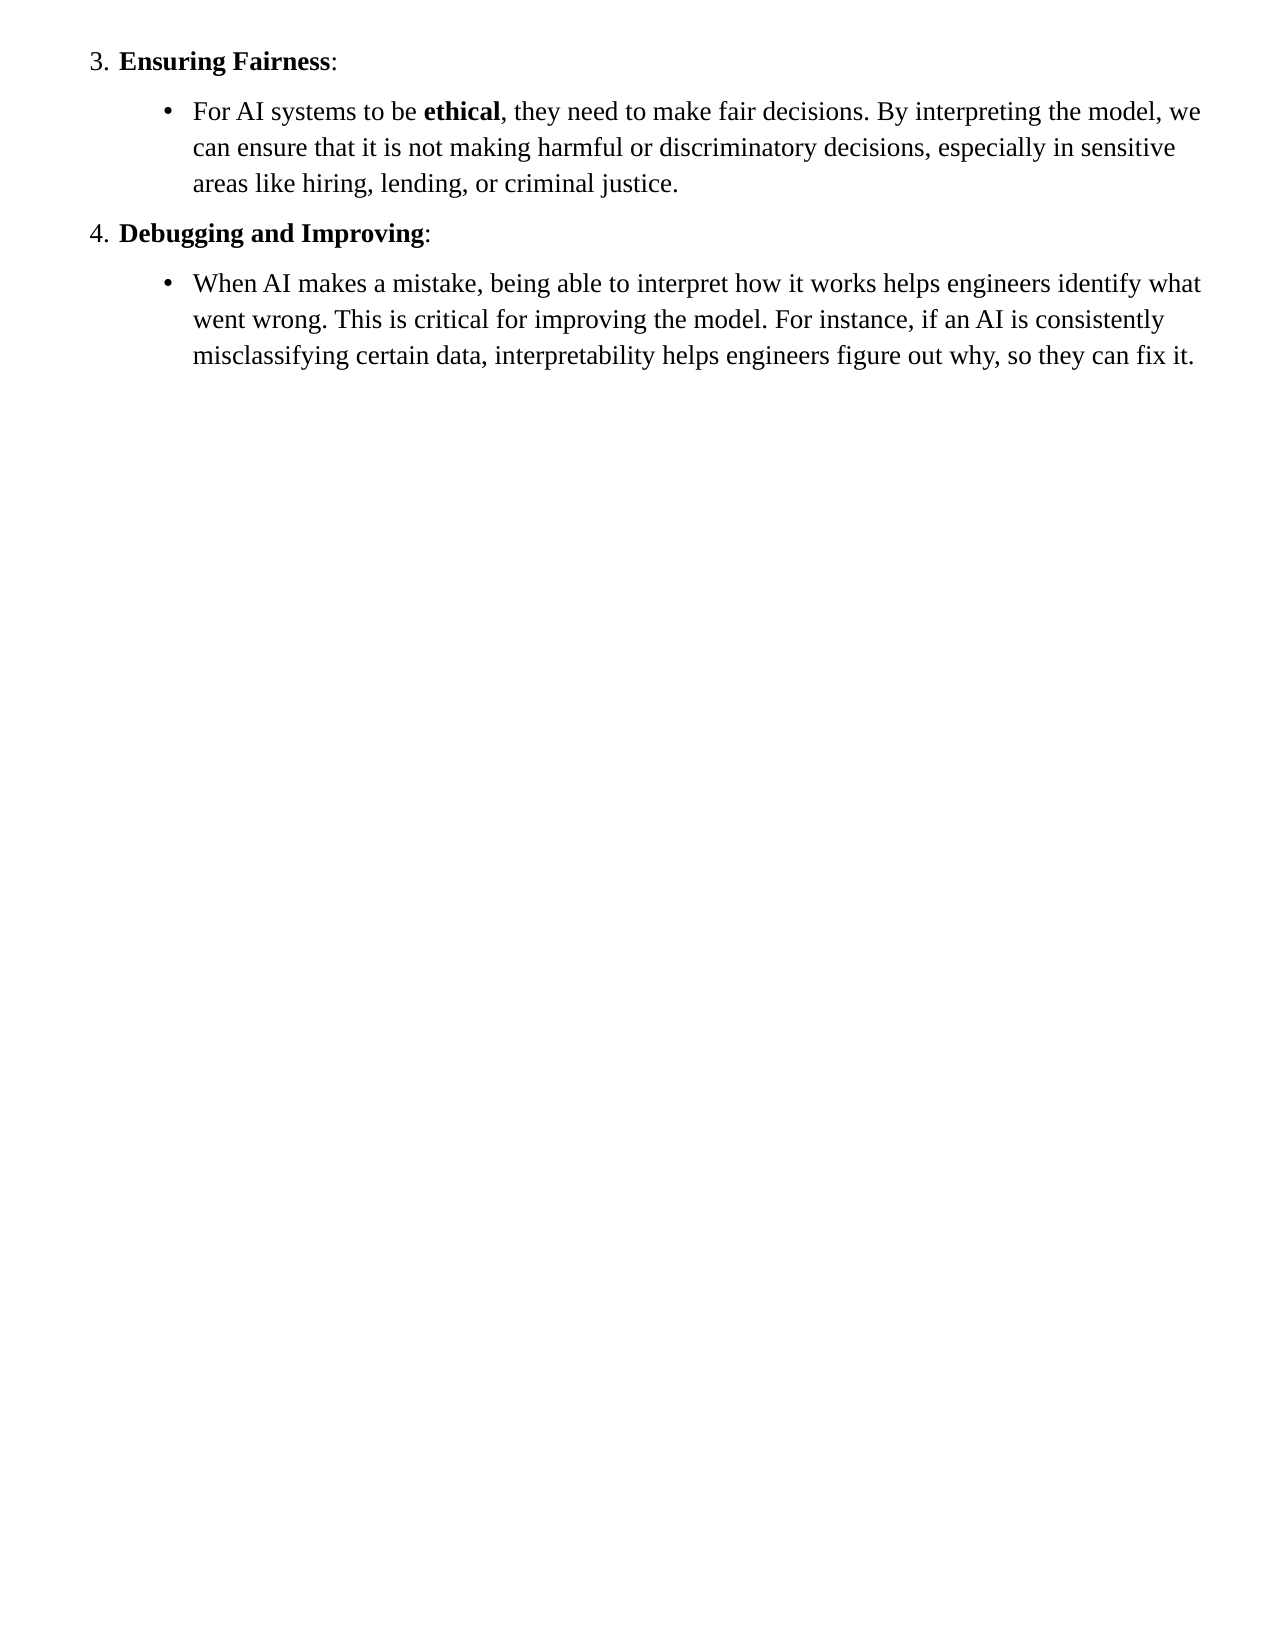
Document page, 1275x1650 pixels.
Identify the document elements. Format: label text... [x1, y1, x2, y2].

list Ensuring Fairness: [89, 45, 1230, 76]
list Debugging and Improving: [89, 217, 1230, 248]
list For AI systems to be ethical, they need to make fair decisions. By interpreting the model, we can ensure that it is not making harmful or discriminatory decisions, especially in sensitive areas like hiring, lending, or criminal justice. [163, 95, 1230, 198]
list When AI makes a mistake, being able to interpret how it works helps engineers identify what went wrong. This is critical for improving the model. For instance, if an AI is consistently misclassifying certain data, interpretability helps engineers figure out why, so they can fix it. [163, 267, 1230, 370]
